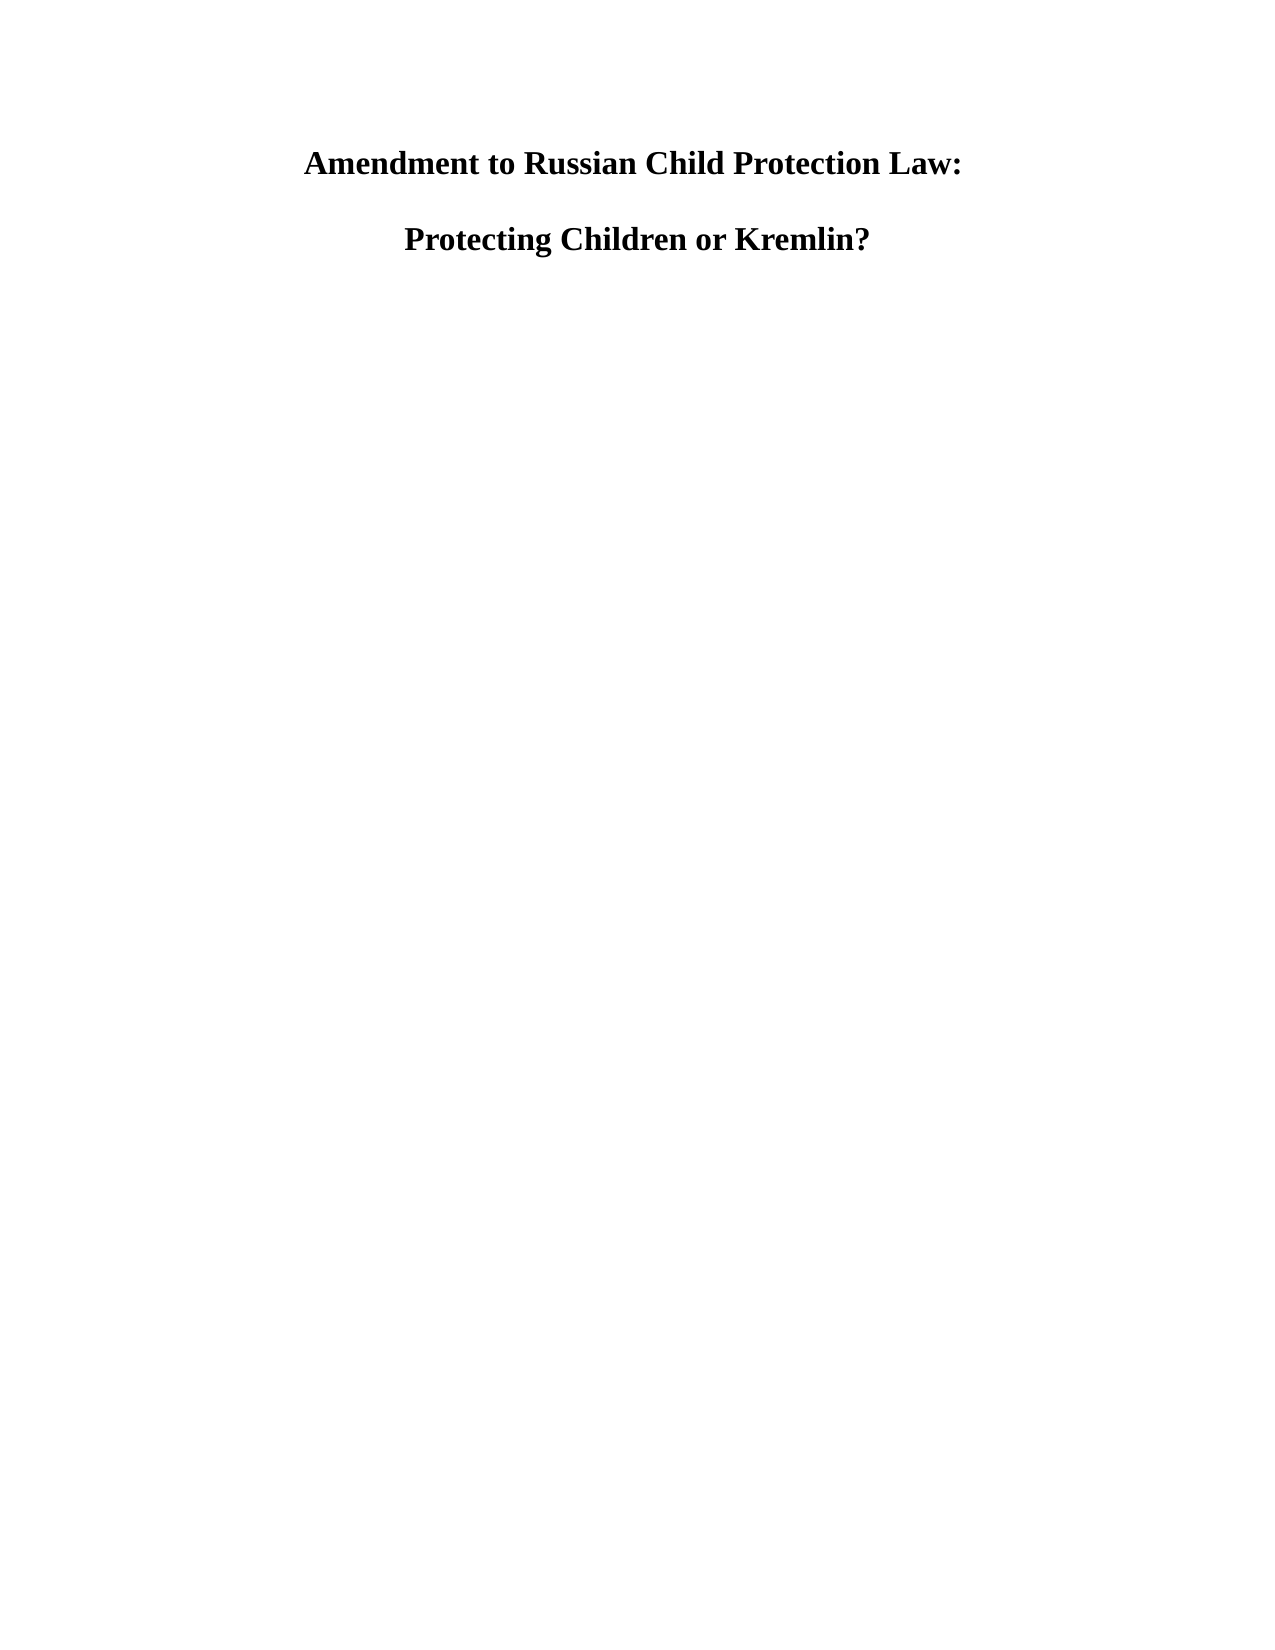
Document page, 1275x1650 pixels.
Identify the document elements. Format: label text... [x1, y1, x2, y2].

subtitle Amendment to Russian Child Protection Law: [118, 143, 1157, 181]
subtitle Protecting Children or Kremlin? [118, 219, 1157, 257]
